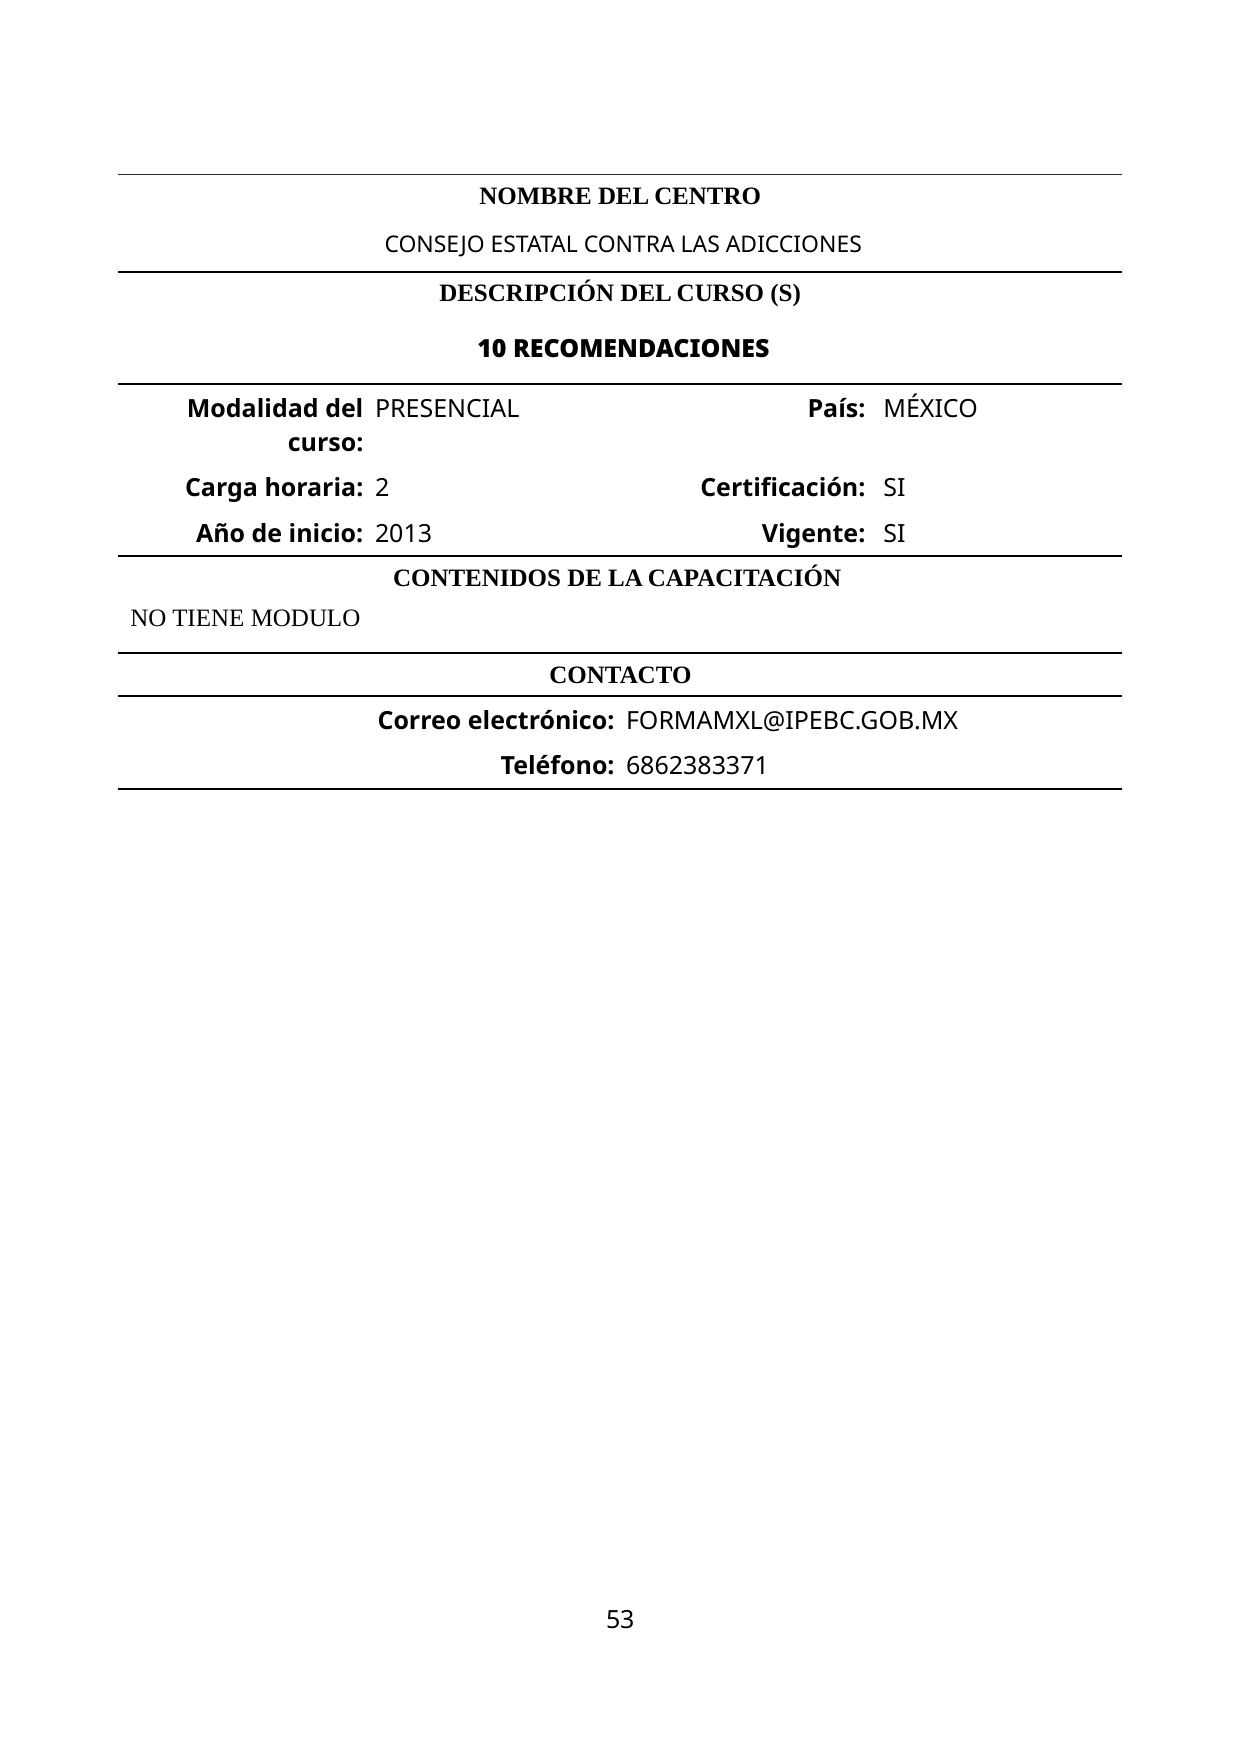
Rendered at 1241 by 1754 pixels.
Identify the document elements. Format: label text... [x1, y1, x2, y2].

table_header NOMBRE DEL CENTRO [118, 176, 1122, 216]
table_cell Modalidad del curso: [118, 385, 369, 464]
table_cell Certificación: [620, 464, 871, 509]
table_cell 10 RECOMENDACIONES [118, 313, 1122, 382]
table_cell PRESENCIAL [369, 385, 620, 464]
table_cell MÉXICO [871, 385, 1122, 464]
table_cell 2013 [369, 510, 620, 555]
table_cell SI [871, 464, 1122, 509]
table_cell NO TIENE MODULO [118, 598, 1122, 652]
table_cell Carga horaria: [118, 464, 369, 509]
table_cell FORMAMXL@IPEBC.GOB.MX [620, 697, 1122, 742]
table_cell DESCRIPCIÓN DEL CURSO (S) [118, 273, 1122, 313]
table_cell 2 [369, 464, 620, 509]
table_cell CONSEJO ESTATAL CONTRA LAS ADICCIONES [118, 216, 1122, 271]
table_cell Teléfono: [118, 742, 620, 788]
table_cell Año de inicio: [118, 510, 369, 555]
table_cell SI [871, 510, 1122, 555]
table_cell CONTACTO [118, 654, 1122, 694]
table_cell CONTENIDOS DE LA CAPACITACIÓN [118, 557, 1122, 597]
table_cell Vigente: [620, 510, 871, 555]
table_cell 6862383371 [620, 742, 1122, 788]
table_cell País: [620, 385, 871, 464]
table_cell Correo electrónico: [118, 697, 620, 742]
